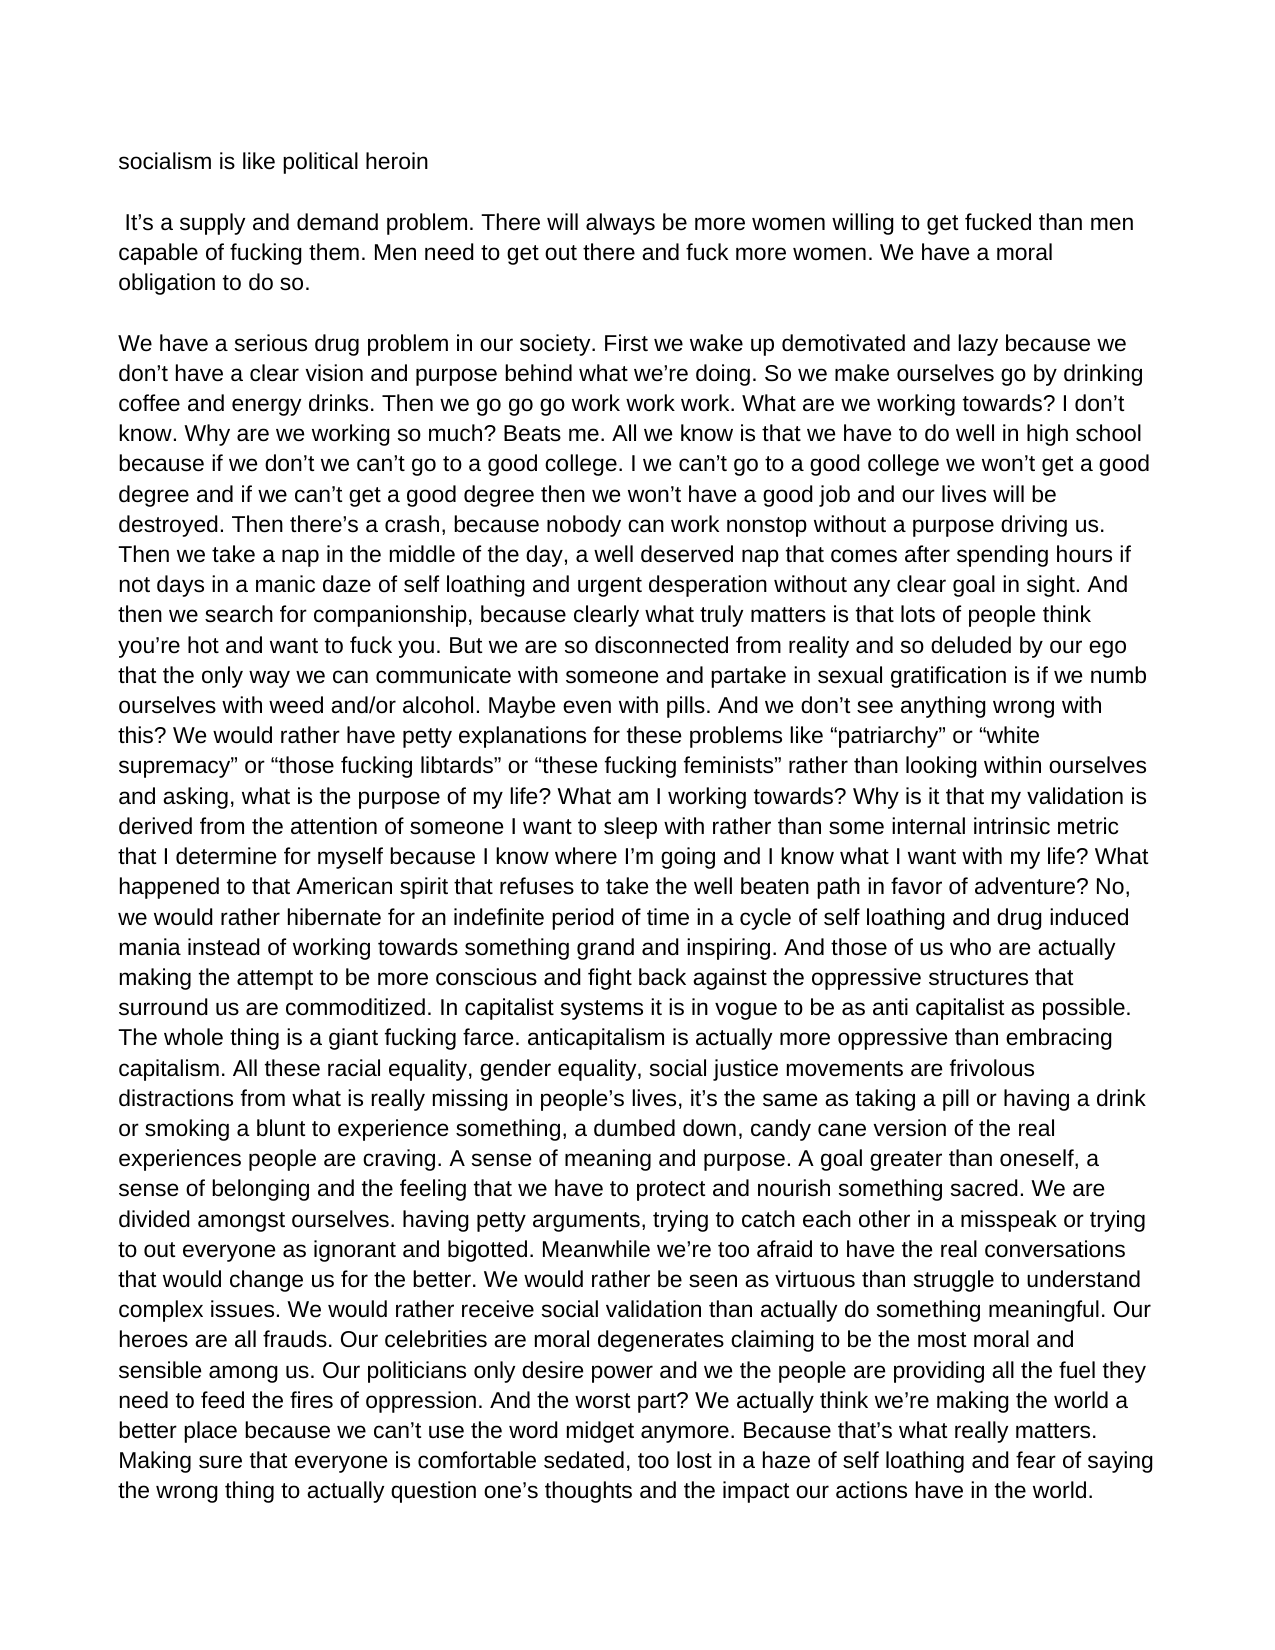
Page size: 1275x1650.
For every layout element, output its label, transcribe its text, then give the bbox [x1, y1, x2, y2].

text We have a serious drug problem in our society. First we wake up demotivated and lazy because we don’t have a clear vision and purpose behind what we’re doing. So we make ourselves go by drinking coffee and energy drinks. Then we go go go work work work. What are we working towards? I don’t know. Why are we working so much? Beats me. All we know is that we have to do well in high school because if we don’t we can’t go to a good college. I we can’t go to a good college we won’t get a good degree and if we can’t get a good degree then we won’t have a good job and our lives will be destroyed. Then there’s a crash, because nobody can work nonstop without a purpose driving us. Then we take a nap in the middle of the day, a well deserved nap that comes after spending hours if not days in a manic daze of self loathing and urgent desperation without any clear goal in sight. And then we search for companionship, because clearly what truly matters is that lots of people think you’re hot and want to fuck you. But we are so disconnected from reality and so deluded by our ego that the only way we can communicate with someone and partake in sexual gratification is if we numb ourselves with weed and/or alcohol. Maybe even with pills. And we don’t see anything wrong with this? We would rather have petty explanations for these problems like “patriarchy” or “white supremacy” or “those fucking libtards” or “these fucking feminists” rather than looking within ourselves and asking, what is the purpose of my life? What am I working towards? Why is it that my validation is derived from the attention of someone I want to sleep with rather than some internal intrinsic metric that I determine for myself because I know where I’m going and I know what I want with my life? What happened to that American spirit that refuses to take the well beaten path in favor of adventure? No, we would rather hibernate for an indefinite period of time in a cycle of self loathing and drug induced mania instead of working towards something grand and inspiring. And those of us who are actually making the attempt to be more conscious and fight back against the oppressive structures that surround us are commoditized. In capitalist systems it is in vogue to be as anti capitalist as possible. The whole thing is a giant fucking farce. anticapitalism is actually more oppressive than embracing capitalism. All these racial equality, gender equality, social justice movements are frivolous distractions from what is really missing in people’s lives, it’s the same as taking a pill or having a drink or smoking a blunt to experience something, a dumbed down, candy cane version of the real experiences people are craving. A sense of meaning and purpose. A goal greater than oneself, a sense of belonging and the feeling that we have to protect and nourish something sacred. We are divided amongst ourselves. having petty arguments, trying to catch each other in a misspeak or trying to out everyone as ignorant and bigotted. Meanwhile we’re too afraid to have the real conversations that would change us for the better. We would rather be seen as virtuous than struggle to understand complex issues. We would rather receive social validation than actually do something meaningful. Our heroes are all frauds. Our celebrities are moral degenerates claiming to be the most moral and sensible among us. Our politicians only desire power and we the people are providing all the fuel they need to feed the fires of oppression. And the worst part? We actually think we’re making the world a better place because we can’t use the word midget anymore. Because that’s what really matters. Making sure that everyone is comfortable sedated, too lost in a haze of self loathing and fear of saying the wrong thing to actually question one’s thoughts and the impact our actions have in the world. [118, 329, 1157, 1504]
text socialism is like political heroin [118, 148, 1157, 175]
text It’s a supply and demand problem. There will always be more women willing to get fucked than men capable of fucking them. Men need to get out there and fuck more women. We have a moral obligation to do so. [118, 209, 1157, 296]
